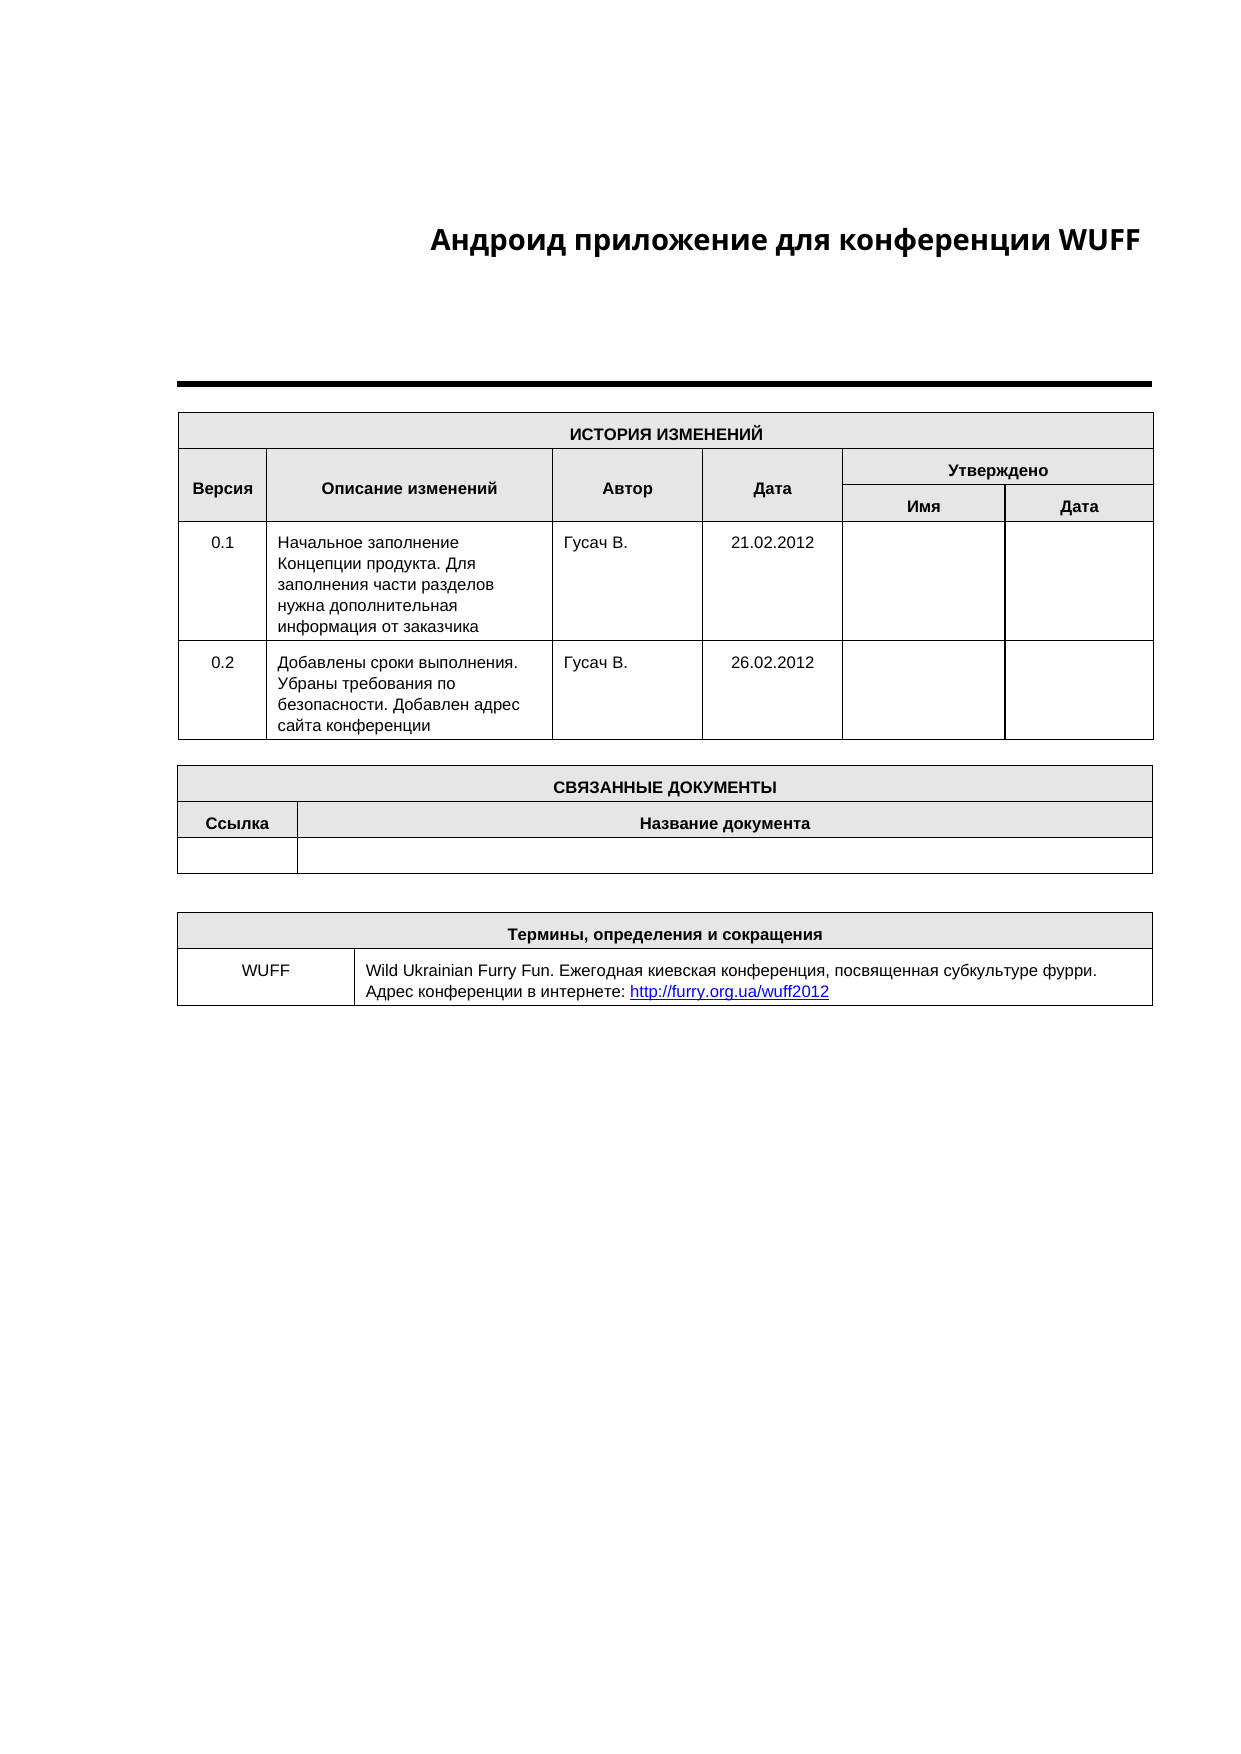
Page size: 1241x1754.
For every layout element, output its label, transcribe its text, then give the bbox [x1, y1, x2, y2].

table_cell [843, 522, 1004, 640]
table_cell Добавлены сроки выполнения. Убраны требования по безопасности. Добавлен адрес сайта конференции [267, 641, 552, 739]
table_cell [178, 838, 297, 873]
table_cell Автор [553, 449, 702, 521]
table_cell Начальное заполнение Концепции продукта. Для заполнения части разделов нужна дополнительная информация от заказчика [267, 522, 552, 640]
table_cell Андроид приложение для конференции WUFF [166, 221, 1152, 374]
table_header [166, 174, 1152, 221]
table_cell Ссылка [178, 802, 297, 837]
table_cell 26.02.2012 [703, 641, 842, 739]
table_cell 0.2 [179, 641, 266, 739]
table_cell [1006, 641, 1153, 739]
table_cell Версия [179, 449, 266, 521]
table_cell Wild Ukrainian Furry Fun. Ежегодная киевская конференция, посвященная субкультуре фурри. Адрес конференции в интернете: http://furry.org.ua/wuff2012 [355, 949, 1152, 1005]
table_cell Имя [843, 485, 1004, 521]
table_cell Название документа [298, 802, 1152, 837]
table_cell Гусач В. [553, 522, 702, 640]
table_cell [843, 641, 1004, 739]
table_cell 21.02.2012 [703, 522, 842, 640]
table_cell Дата [703, 449, 842, 521]
table_header ИСТОРИЯ ИЗМЕНЕНИЙ [179, 413, 1153, 448]
table_cell Гусач В. [553, 641, 702, 739]
table_header СВЯЗАННЫЕ ДОКУМЕНТЫ [178, 766, 1152, 801]
table_cell 0.1 [179, 522, 266, 640]
table_cell Описание изменений [267, 449, 552, 521]
table_cell Дата [1006, 485, 1153, 521]
table_cell [1006, 522, 1153, 640]
table_header Термины, определения и сокращения [178, 913, 1152, 948]
table_cell [298, 838, 1152, 873]
table_cell WUFF [178, 949, 354, 1005]
table_cell Утверждено [843, 449, 1153, 484]
